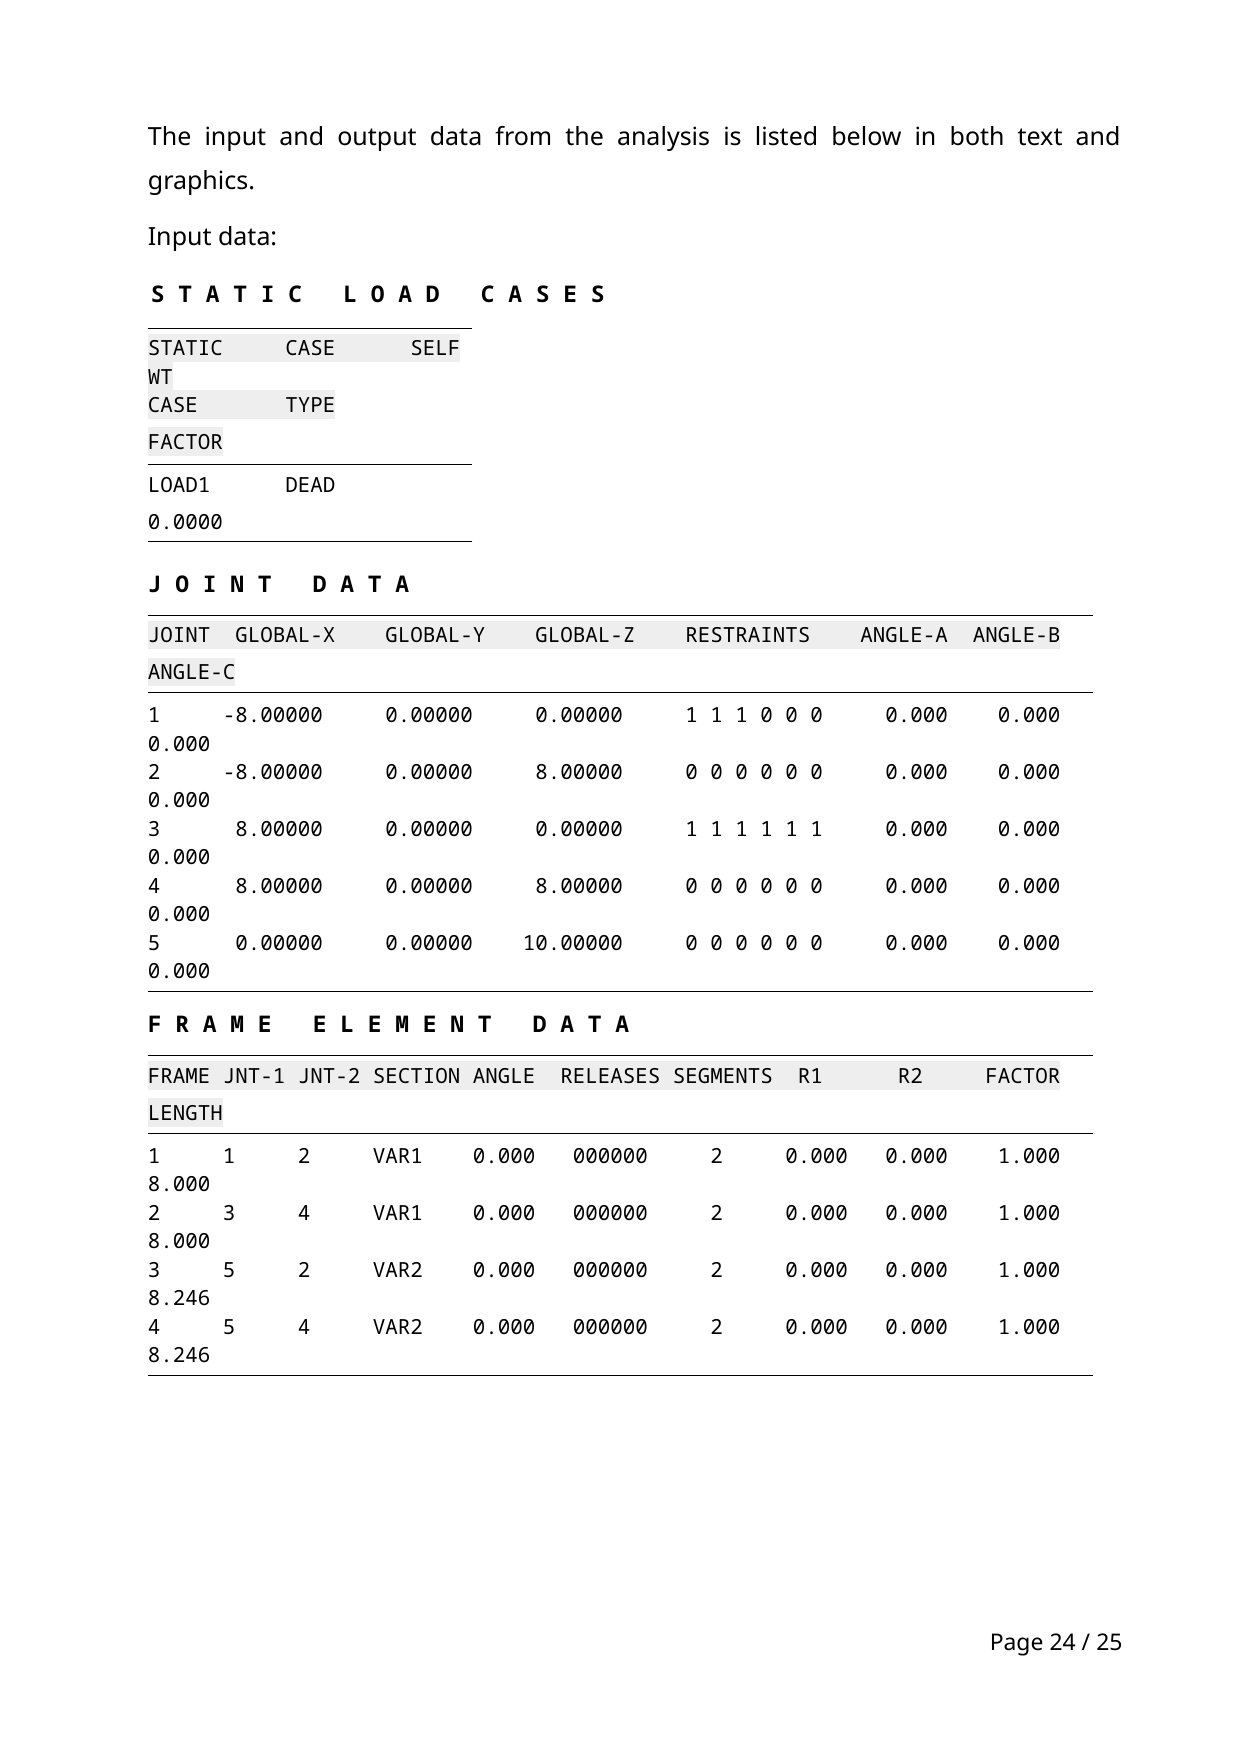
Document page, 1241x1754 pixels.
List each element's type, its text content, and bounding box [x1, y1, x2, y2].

text CASE TYPE FACTOR [148, 390, 472, 456]
text F R A M E E L E M E N T D A T A [148, 1008, 1122, 1040]
text 4 8.00000 0.00000 8.00000 0 0 0 0 0 0 0.000 0.000 0.000 [148, 871, 1093, 928]
text 1 -8.00000 0.00000 0.00000 1 1 1 0 0 0 0.000 0.000 0.000 [148, 700, 1093, 757]
text FRAME JNT-1 JNT-2 SECTION ANGLE RELEASES SEGMENTS R1 R2 FACTOR LENGTH [148, 1056, 1093, 1133]
text 1 1 2 VAR1 0.000 000000 2 0.000 0.000 1.000 8.000 [148, 1141, 1093, 1198]
text J O I N T D A T A [148, 568, 1122, 599]
text Input data: [148, 218, 1122, 253]
text 4 5 4 VAR2 0.000 000000 2 0.000 0.000 1.000 8.246 [148, 1312, 1093, 1375]
text S T A T I C L O A D C A S E S [148, 275, 1122, 312]
text 2 3 4 VAR1 0.000 000000 2 0.000 0.000 1.000 8.000 [148, 1198, 1093, 1255]
text 3 8.00000 0.00000 0.00000 1 1 1 1 1 1 0.000 0.000 0.000 [148, 814, 1093, 871]
text 3 5 2 VAR2 0.000 000000 2 0.000 0.000 1.000 8.246 [148, 1255, 1093, 1312]
text 2 -8.00000 0.00000 8.00000 0 0 0 0 0 0 0.000 0.000 0.000 [148, 757, 1093, 814]
text LOAD1 DEAD 0.0000 [148, 465, 472, 541]
text 5 0.00000 0.00000 10.00000 0 0 0 0 0 0 0.000 0.000 0.000 [148, 928, 1093, 991]
text The input and output data from the analysis is listed below in both text and graphics. [148, 118, 1122, 196]
text JOINT GLOBAL-X GLOBAL-Y GLOBAL-Z RESTRAINTS ANGLE-A ANGLE-B ANGLE-C [148, 616, 1093, 692]
text STATIC CASE SELF WT [148, 329, 472, 390]
